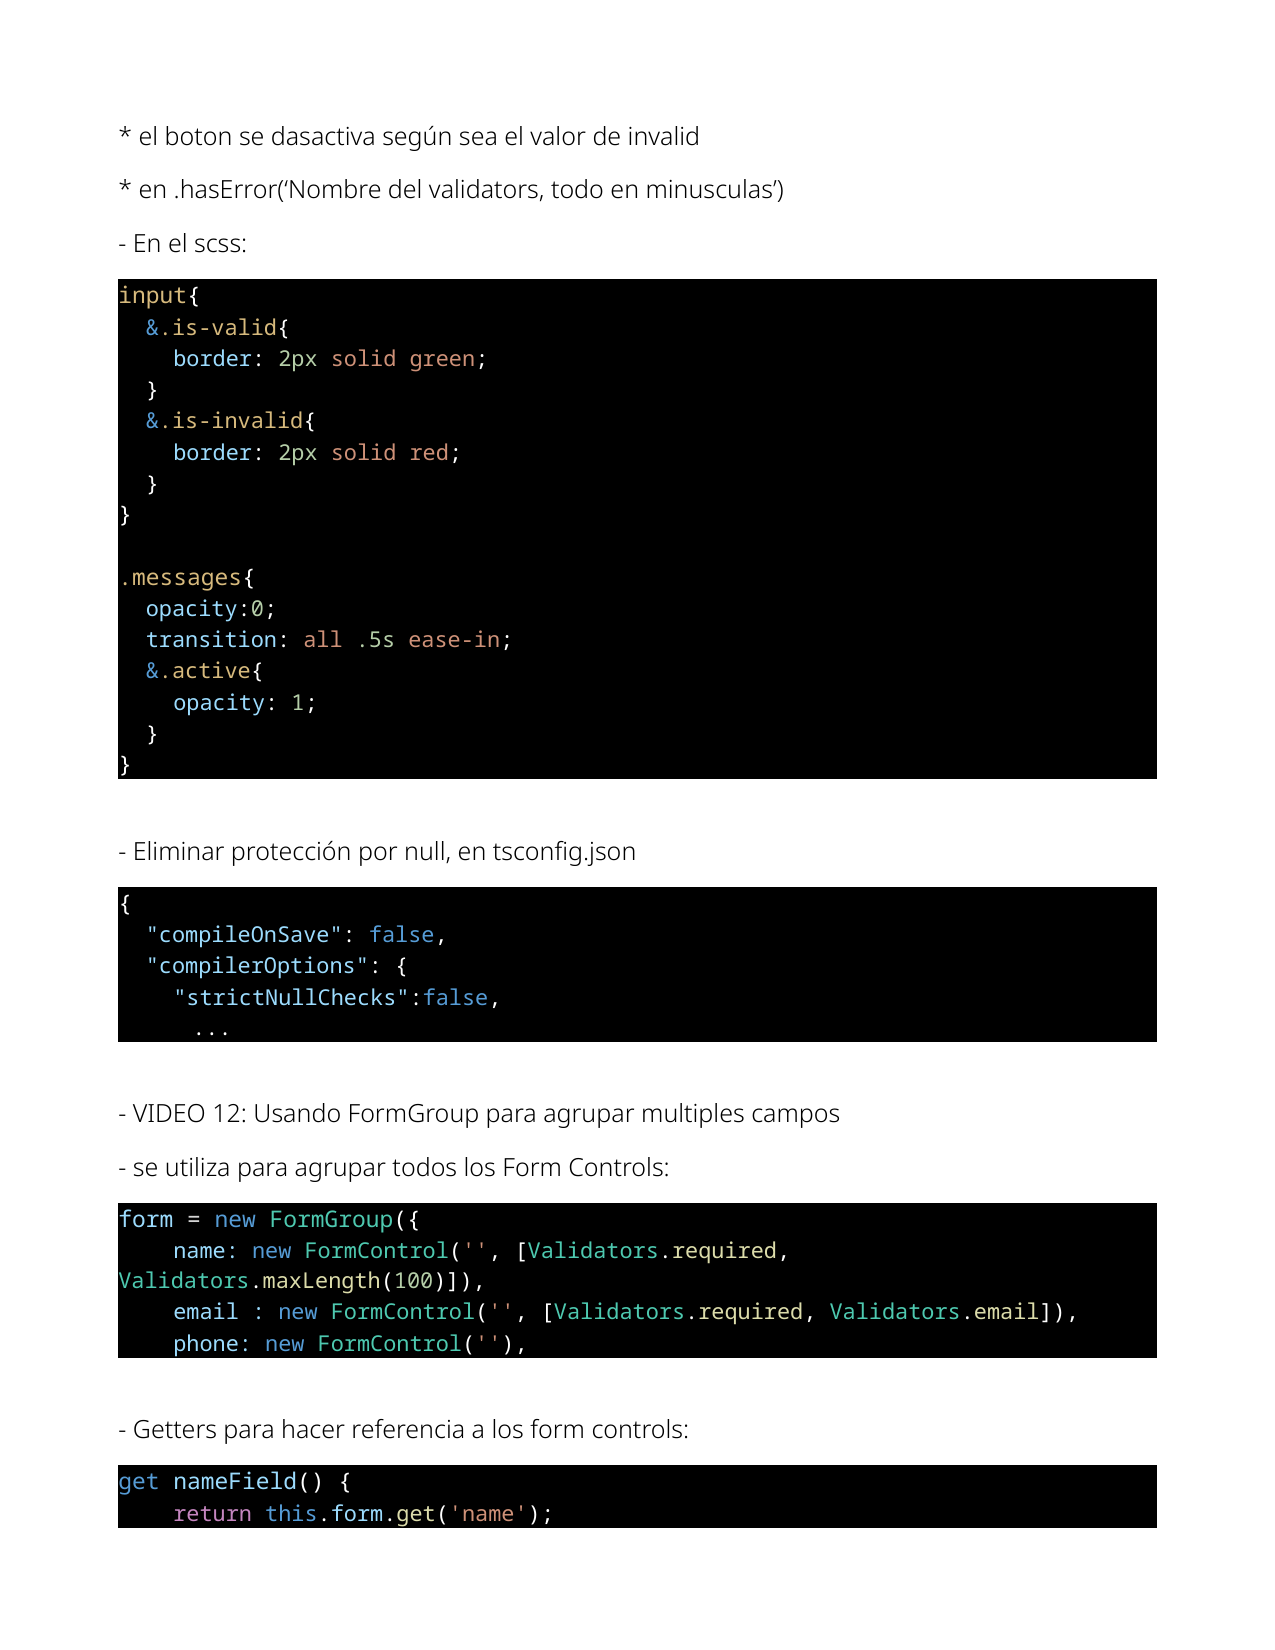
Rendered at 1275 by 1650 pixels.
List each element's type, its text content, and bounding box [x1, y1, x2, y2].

text transition: all .5s ease-in; [118, 623, 1157, 654]
text &.is-valid{ [118, 311, 1157, 342]
text &.is-invalid{ [118, 404, 1157, 436]
text .messages{ [118, 561, 1157, 592]
text opacity:0; [118, 592, 1157, 623]
text return this.form.get('name'); [118, 1496, 1157, 1528]
text "compilerOptions": { [118, 949, 1157, 981]
text opacity: 1; [118, 686, 1157, 717]
text name: new FormControl('', [Validators.required, Validators.maxLength(100)]), [118, 1234, 1157, 1295]
text } [118, 498, 1157, 529]
text phone: new FormControl(''), [118, 1326, 1157, 1358]
text } [118, 748, 1157, 779]
text border: 2px solid red; [118, 436, 1157, 467]
text } [118, 373, 1157, 404]
text { [118, 887, 1157, 918]
text input{ [118, 279, 1157, 311]
text get nameField() { [118, 1465, 1157, 1496]
text - VIDEO 12: Usando FormGroup para agrupar multiples campos [118, 1095, 1157, 1129]
text } [118, 717, 1157, 748]
text email : new FormControl('', [Validators.required, Validators.email]), [118, 1295, 1157, 1326]
text form = new FormGroup({ [118, 1203, 1157, 1234]
text - se utiliza para agrupar todos los Form Controls: [118, 1149, 1157, 1183]
text "compileOnSave": false, [118, 918, 1157, 949]
text ... [118, 1012, 1157, 1042]
text - En el scss: [118, 226, 1157, 260]
text * en .hasError(‘Nombre del validators, todo en minusculas’) [118, 172, 1157, 206]
text - Eliminar protección por null, en tsconfig.json [118, 833, 1157, 867]
text "strictNullChecks":false, [118, 981, 1157, 1012]
text &.active{ [118, 654, 1157, 686]
text } [118, 467, 1157, 498]
text border: 2px solid green; [118, 342, 1157, 373]
text * el boton se dasactiva según sea el valor de invalid [118, 118, 1157, 152]
text - Getters para hacer referencia a los form controls: [118, 1411, 1157, 1446]
